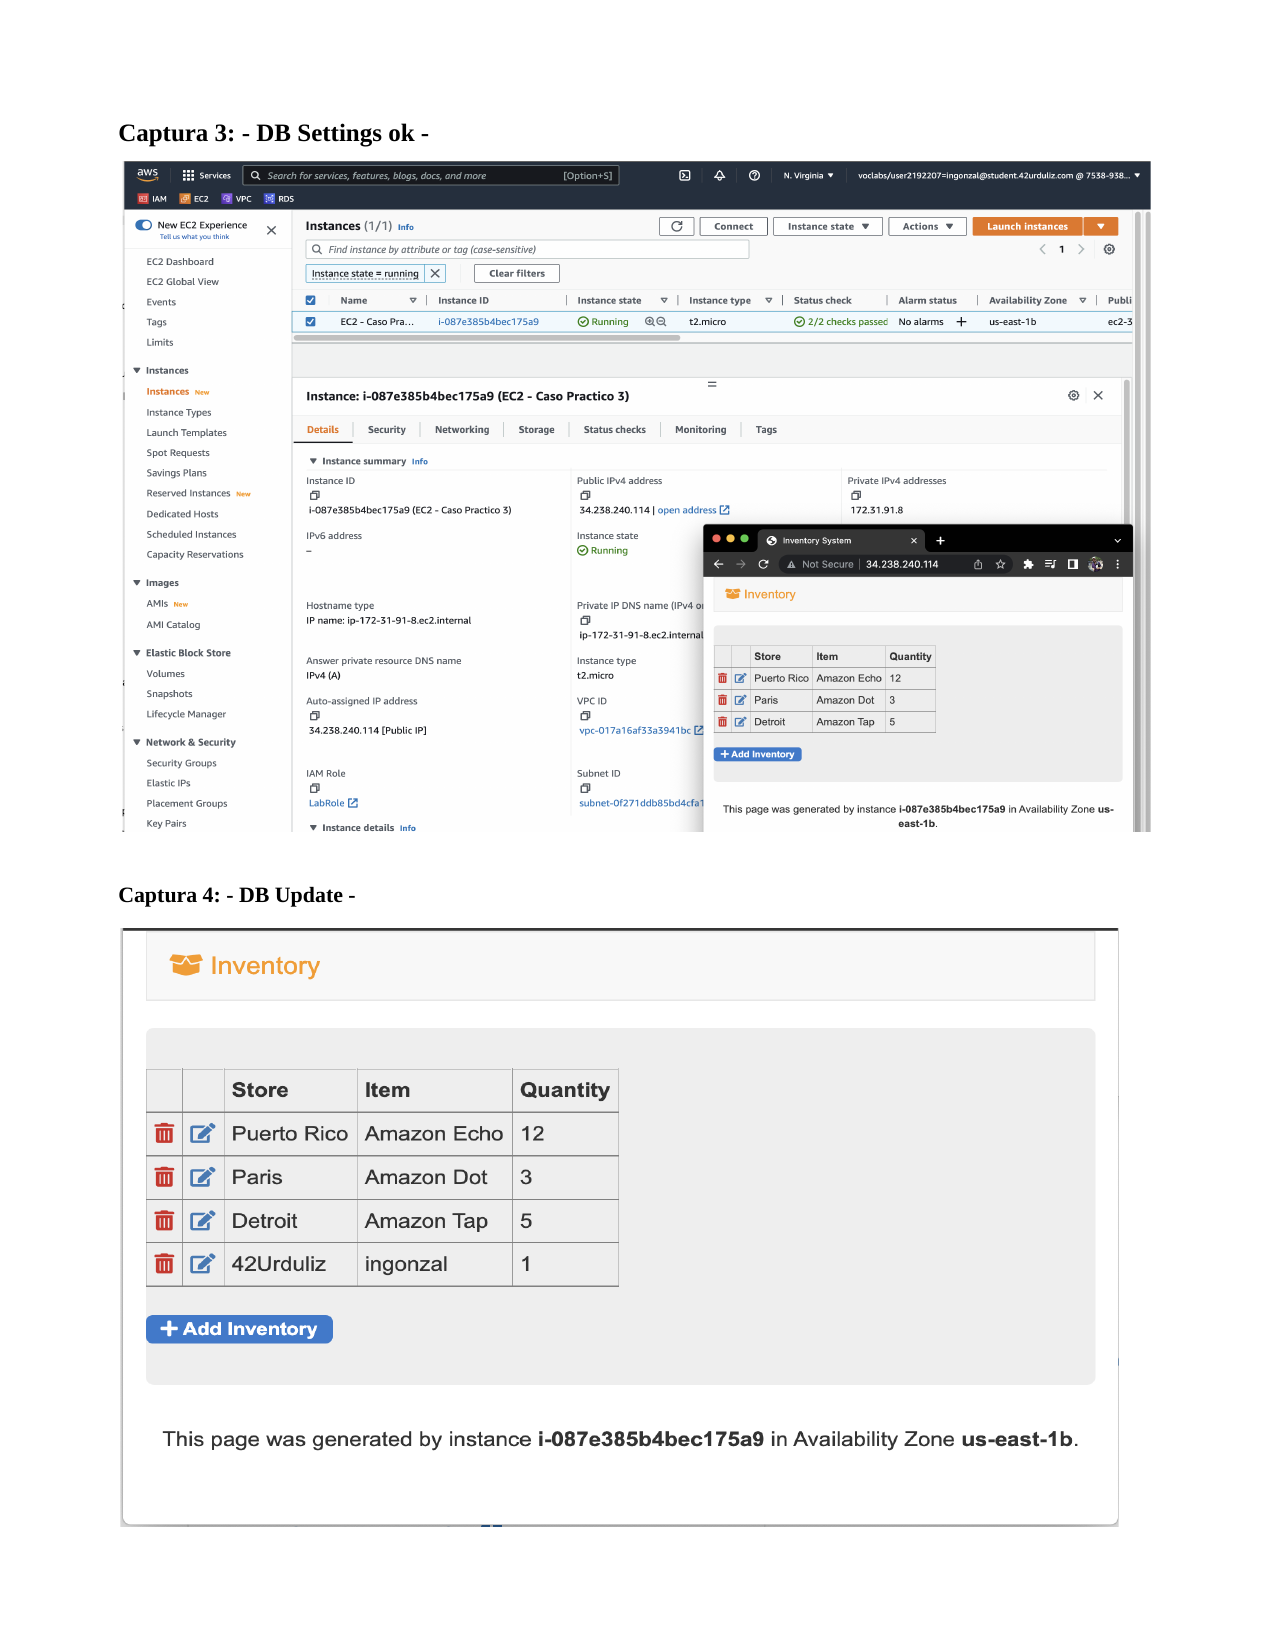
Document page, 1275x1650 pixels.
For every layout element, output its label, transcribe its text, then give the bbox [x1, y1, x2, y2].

picture [120, 928, 1119, 1527]
text Captura 4: - DB Update - [118, 882, 1157, 908]
text Captura 3: - DB Settings ok - [118, 118, 1157, 147]
picture [122, 161, 1151, 832]
